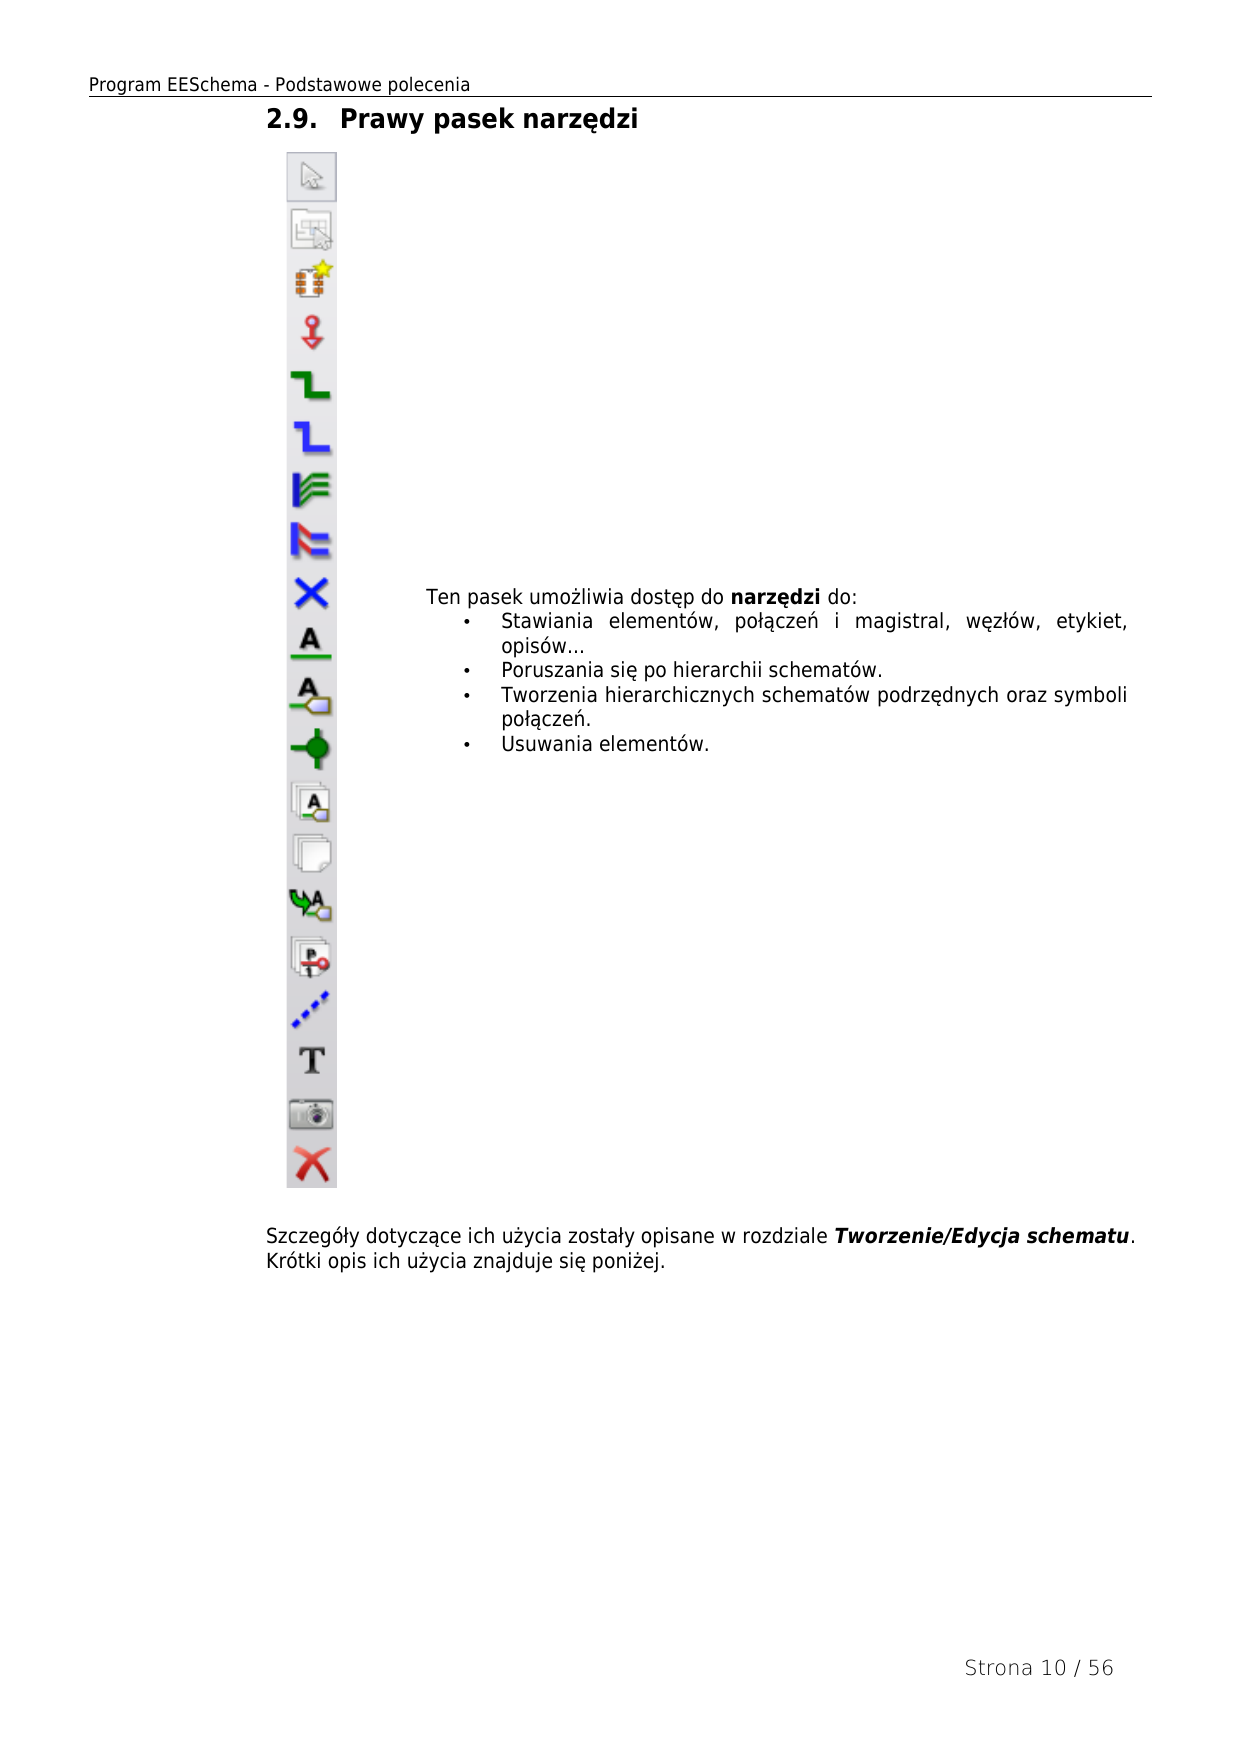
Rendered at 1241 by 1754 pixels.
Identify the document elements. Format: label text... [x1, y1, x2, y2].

text Krótki opis ich użycia znajduje się poniżej. [266, 1249, 1152, 1273]
table_header [269, 141, 408, 1200]
text Szczegóły dotyczące ich użycia zostały opisane w rozdziale Tworzenie/Edycja schematu. [266, 1224, 1152, 1249]
table_header Ten pasek umożliwia dostęp do narzędzi do: Stawiania elementów, połączeń i magistral, węzłów, etykiet, opisów... Poruszania się po hierarchii schematów. Tworzenia hierarchicznych schematów podrzędnych oraz symboli połączeń. Usuwania elementów. [408, 141, 1135, 1200]
picture [286, 152, 337, 1188]
subtitle Prawy pasek narzędzi [266, 103, 1152, 135]
